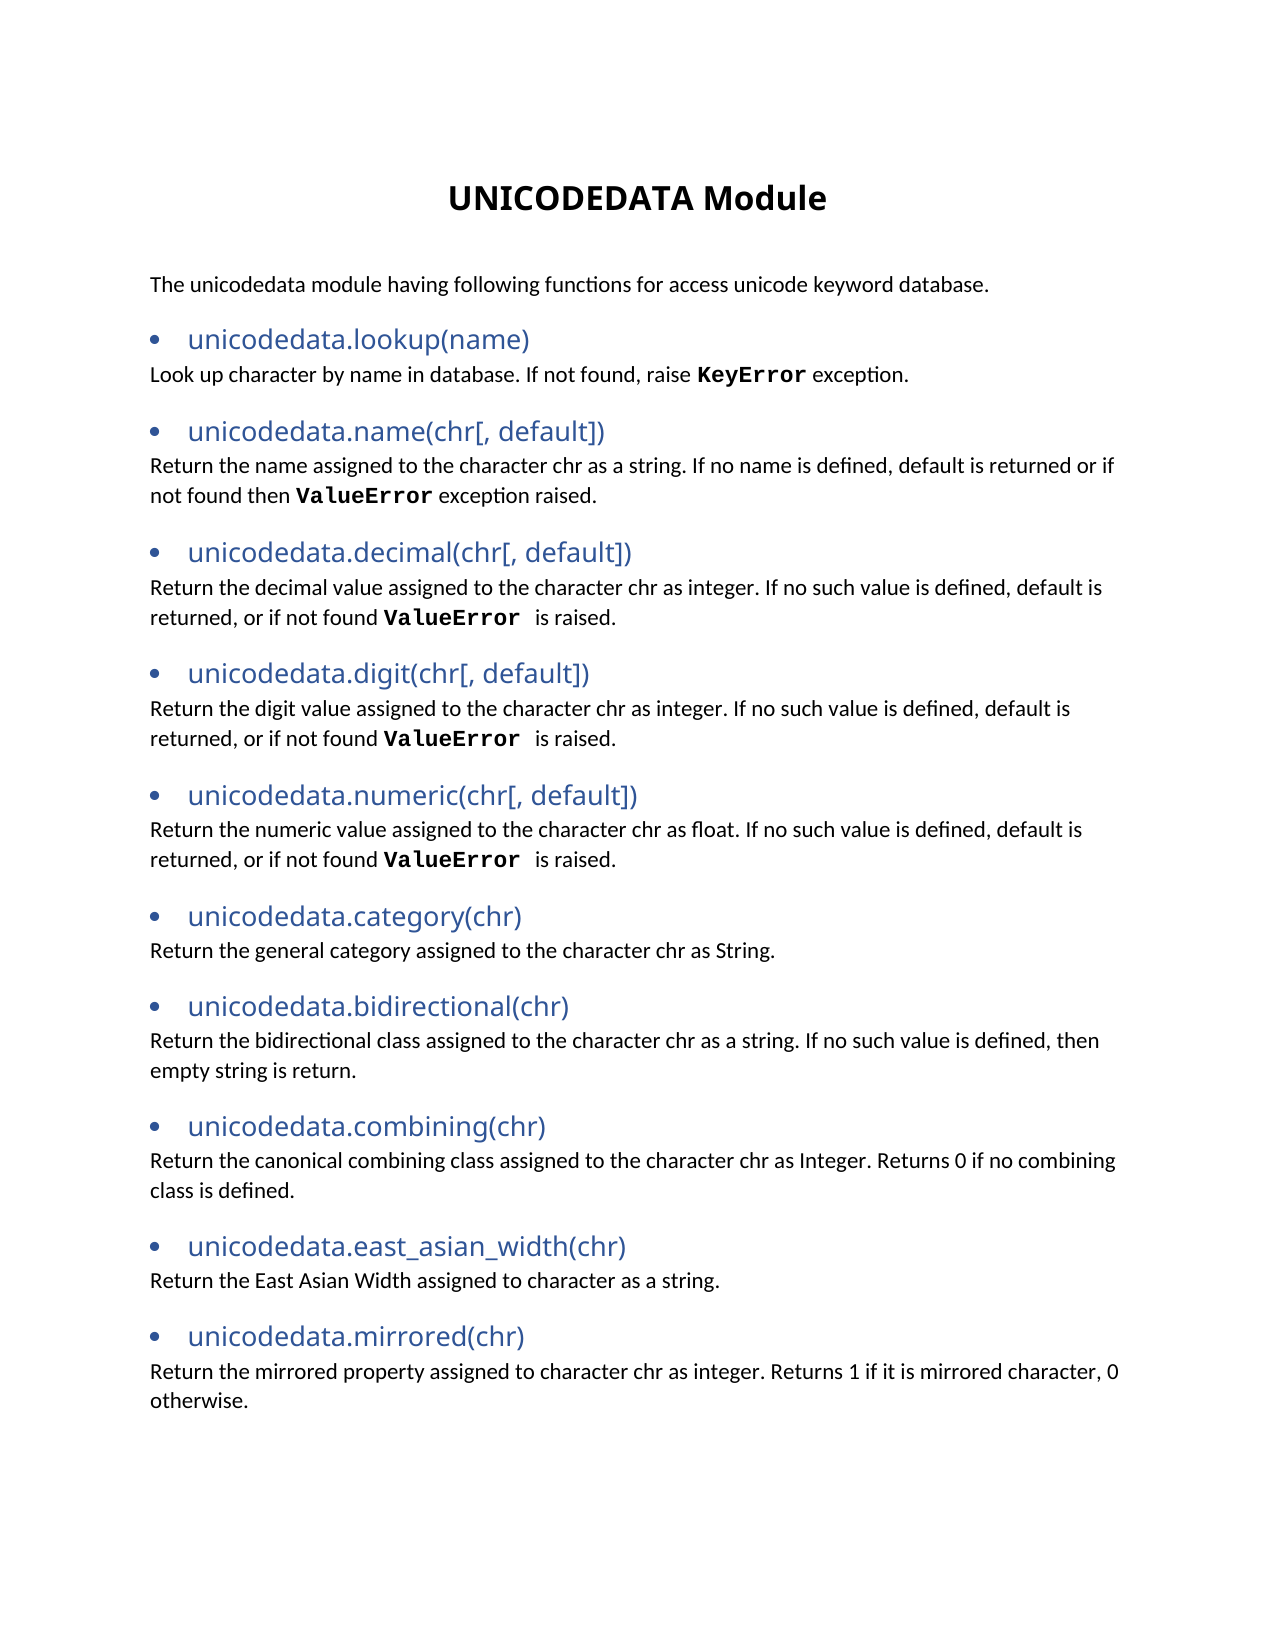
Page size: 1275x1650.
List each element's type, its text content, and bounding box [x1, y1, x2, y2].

subtitle unicodedata.decimal(chr[, default]) [150, 533, 1125, 570]
text Look up character by name in database. If not found, raise KeyError exception. [150, 360, 1125, 389]
subtitle unicodedata.digit(chr[, default]) [150, 655, 1125, 692]
text Return the numeric value assigned to the character chr as float. If no such value is defined, default is returned, or if not found ValueError is raised. [150, 815, 1125, 874]
text Return the canonical combining class assigned to the character chr as Integer. Returns 0 if no combining class is defined. [150, 1147, 1125, 1204]
subtitle unicodedata.name(chr[, default]) [150, 412, 1125, 449]
subtitle unicodedata.lookup(name) [150, 321, 1125, 358]
subtitle unicodedata.mirrored(chr) [150, 1317, 1125, 1354]
text Return the decimal value assigned to the character chr as integer. If no such value is defined, default is returned, or if not found ValueError is raised. [150, 573, 1125, 632]
text Return the name assigned to the character chr as a string. If no name is defined, default is returned or if not found then ValueError exception raised. [150, 452, 1125, 511]
text Return the bidirectional class assigned to the character chr as a string. If no such value is defined, then empty string is return. [150, 1027, 1125, 1084]
subtitle unicodedata.category(chr) [150, 897, 1125, 934]
text Return the digit value assigned to the character chr as integer. If no such value is defined, default is returned, or if not found ValueError is raised. [150, 694, 1125, 753]
text Return the East Asian Width assigned to character as a string. [150, 1267, 1125, 1295]
subtitle unicodedata.numeric(chr[, default]) [150, 776, 1125, 813]
text Return the general category assigned to the character chr as String. [150, 937, 1125, 964]
subtitle UNICODEDATA Module [150, 175, 1125, 220]
subtitle unicodedata.bidirectional(chr) [150, 987, 1125, 1024]
text Return the mirrored property assigned to character chr as integer. Returns 1 if it is mirrored character, 0 otherwise. [150, 1357, 1125, 1415]
subtitle unicodedata.combining(chr) [150, 1107, 1125, 1144]
subtitle unicodedata.east_asian_width(chr) [150, 1227, 1125, 1264]
text The unicodedata module having following functions for access unicode keyword database. [150, 270, 1125, 298]
